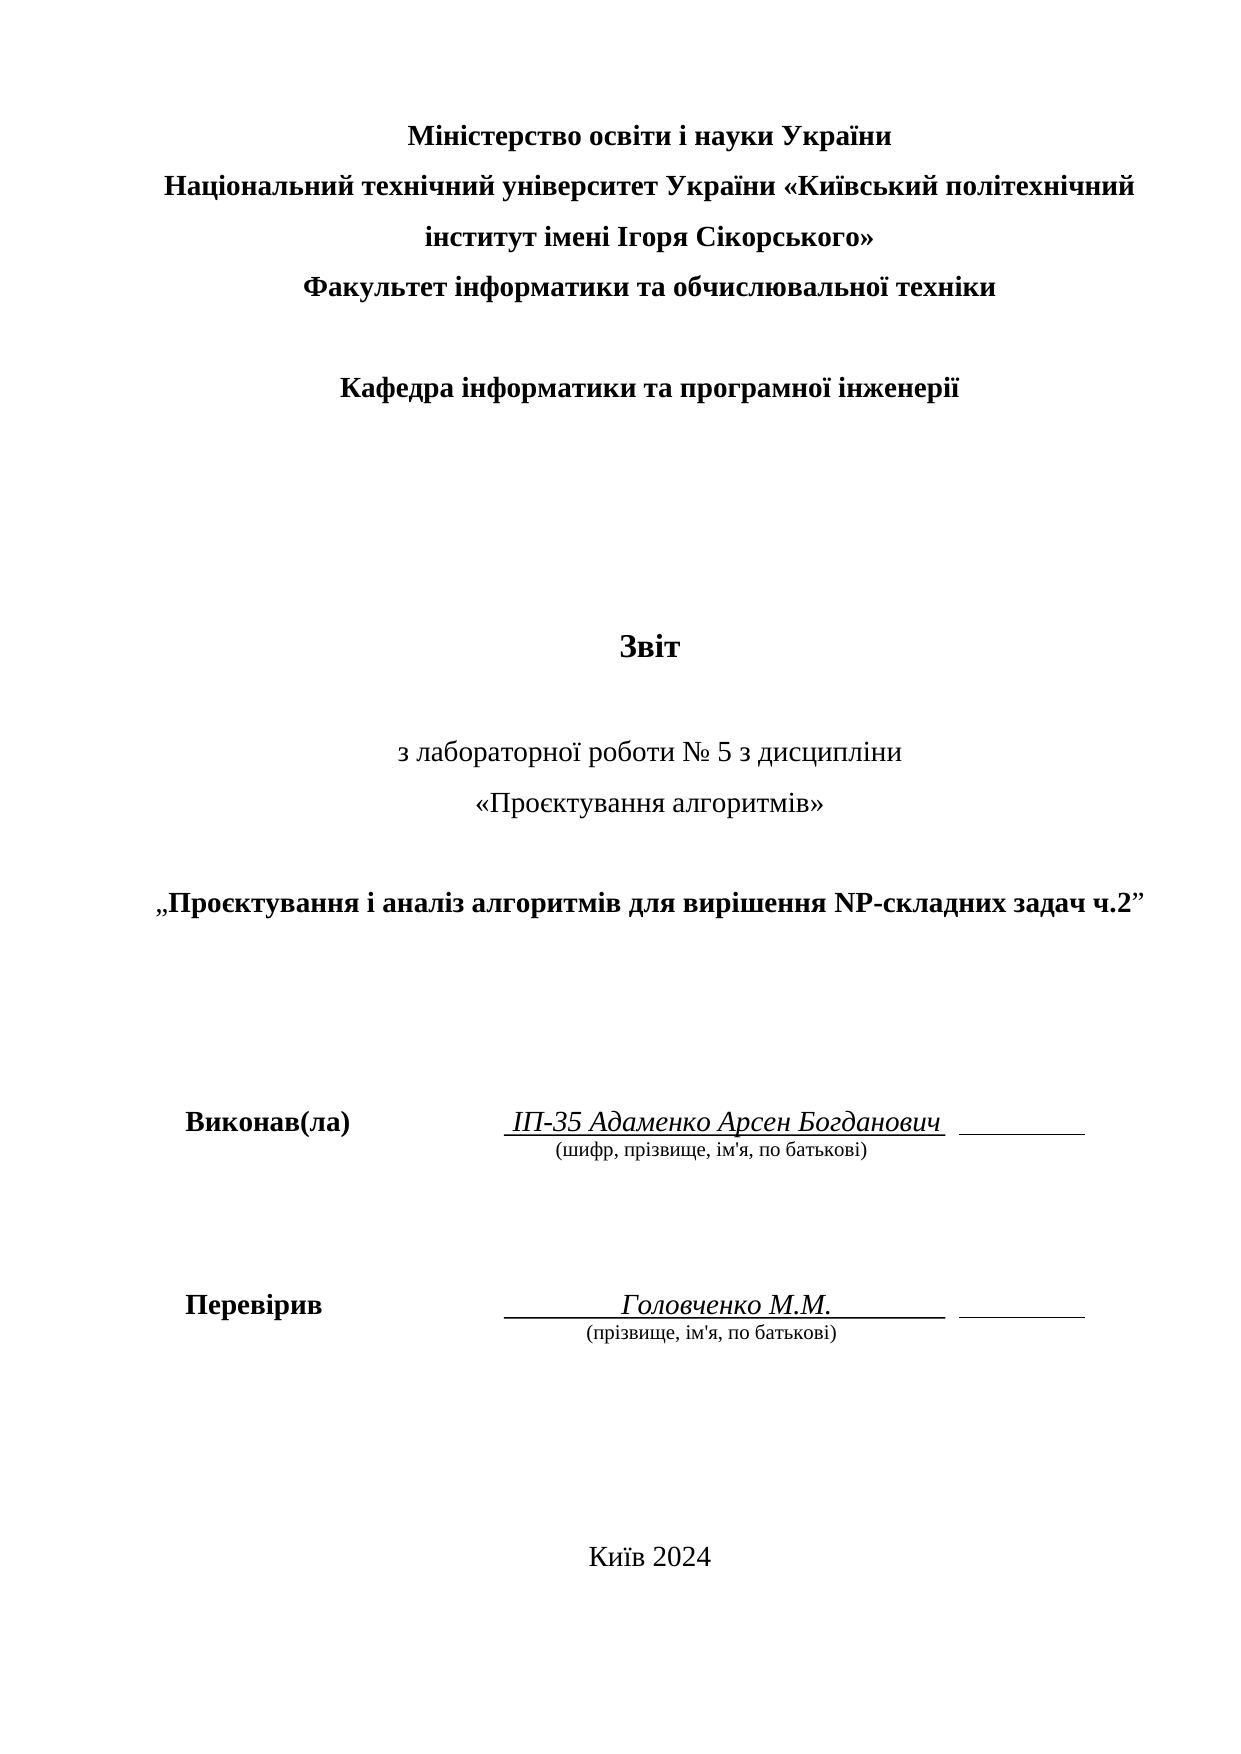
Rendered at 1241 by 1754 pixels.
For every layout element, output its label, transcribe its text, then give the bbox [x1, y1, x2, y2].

text (шифр, прізвище, ім'я, по батькові) [523, 1137, 900, 1161]
text Перевірив [185, 1287, 485, 1321]
text «Проєктування алгоритмів» [148, 785, 1152, 818]
text Звіт [148, 627, 1152, 665]
text (прізвище, ім'я, по батькові) [523, 1320, 900, 1344]
text Факультет інформатики та обчислювальної техніки [148, 269, 1152, 303]
text Національний технічний університет України «Київський політехнічний інститут імені Ігоря Сікорського» [148, 168, 1152, 252]
text ІП-35 Адаменко Арсен Богданович [508, 1104, 945, 1138]
text з лабораторної роботи № 5 з дисципліни [148, 734, 1152, 768]
text „Проєктування і аналіз алгоритмів для вирішення NP-складних задач ч.2” [148, 885, 1152, 919]
text Кафедра інформатики та програмної інженерії [148, 370, 1152, 403]
text Виконав(ла) [185, 1104, 485, 1138]
text Міністерство освіти і науки України [148, 118, 1152, 152]
text Головченко М.М. [508, 1287, 945, 1321]
text Київ 2024 [148, 1539, 1152, 1573]
